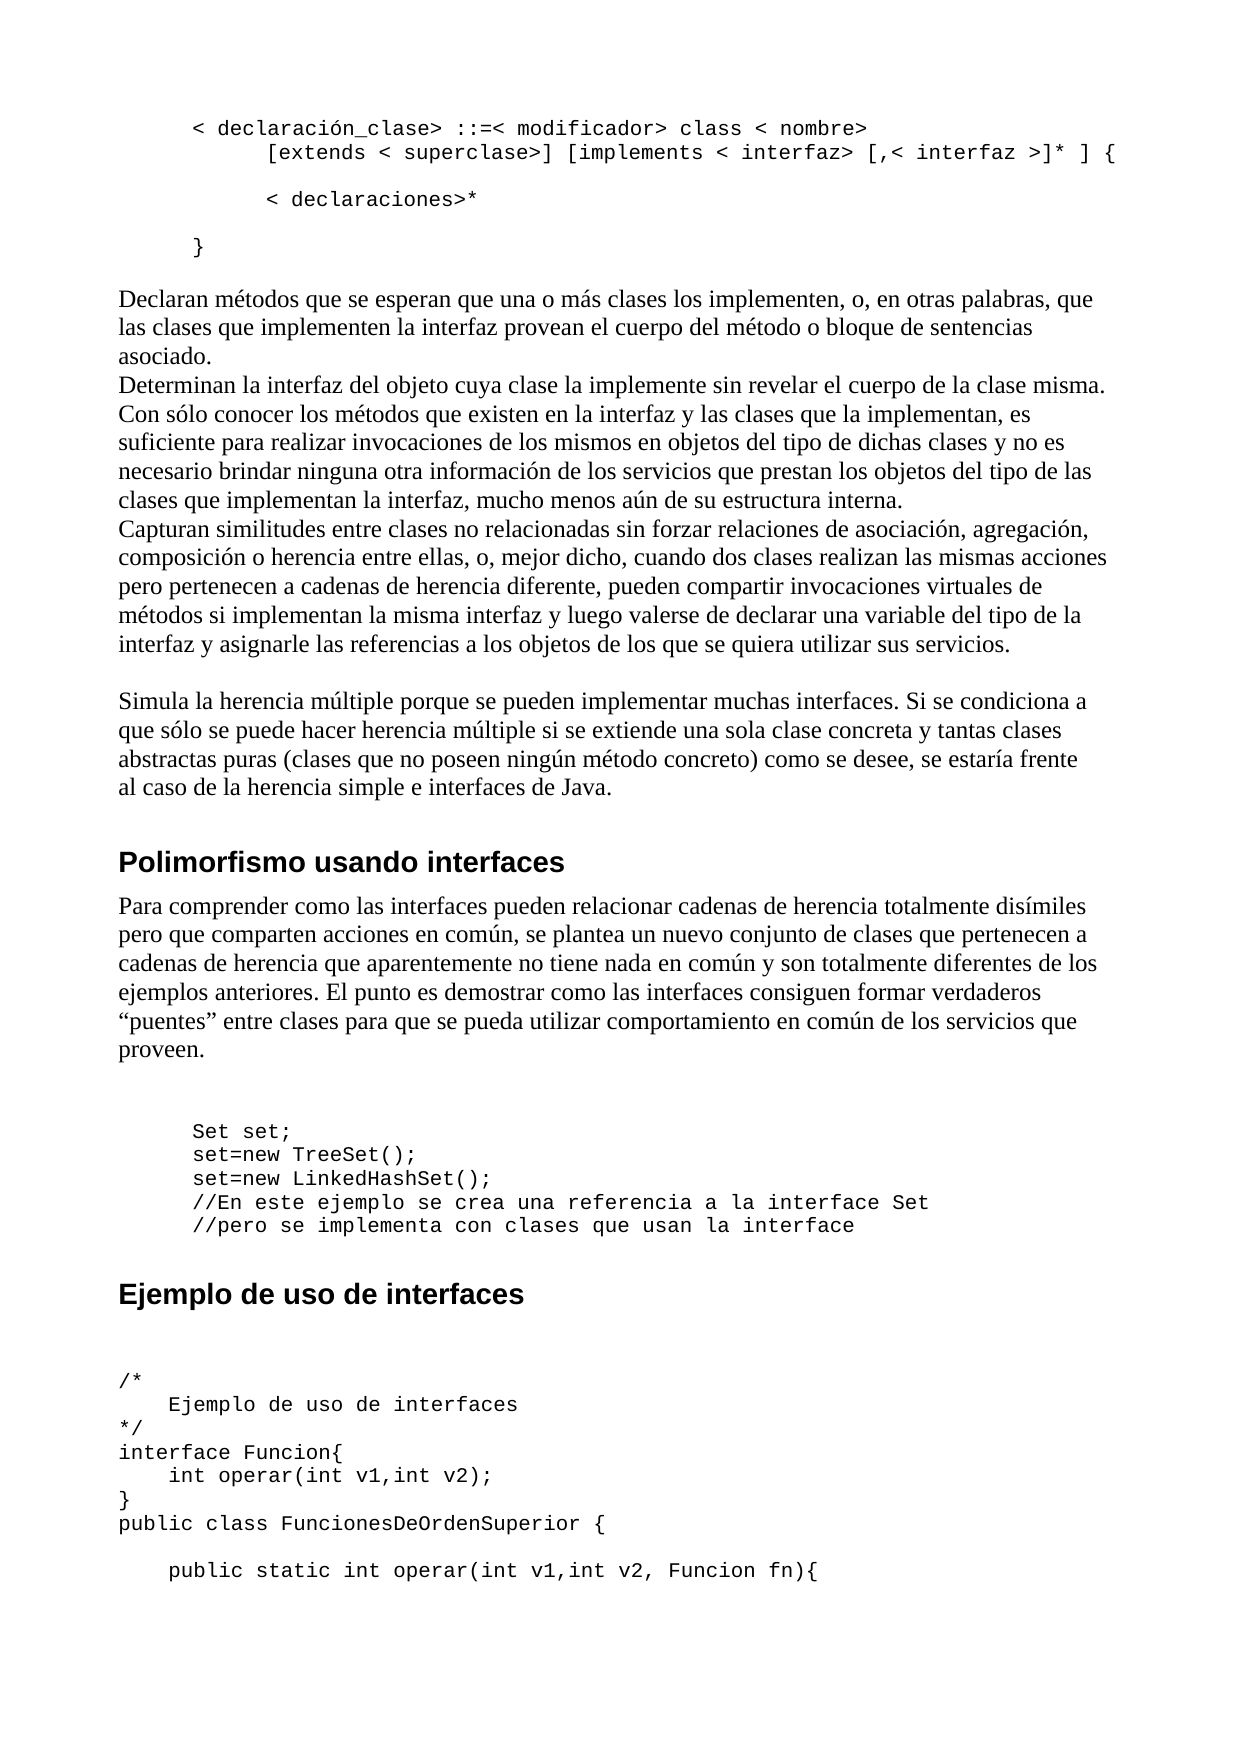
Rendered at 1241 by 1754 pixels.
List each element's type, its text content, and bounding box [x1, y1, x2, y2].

text composición o herencia entre ellas, o, mejor dicho, cuando dos clases realizan las mismas acciones [118, 542, 1122, 571]
text Con sólo conocer los métodos que existen en la interfaz y las clases que la implementan, es suficiente para realizar invocaciones de los mismos en objetos del tipo de dichas clases y no es [118, 399, 1122, 456]
subtitle Ejemplo de uso de interfaces [118, 1277, 1122, 1311]
text Capturan similitudes entre clases no relacionadas sin forzar relaciones de asociación, agregación, [118, 514, 1122, 542]
text public class FuncionesDeOrdenSuperior { [118, 1513, 1122, 1536]
text } [118, 1489, 1122, 1513]
text interface Funcion{ [118, 1442, 1122, 1465]
text < declaración_clase> ::=< modificador> class < nombre> [118, 118, 1122, 142]
text public static int operar(int v1,int v2, Funcion fn){ [118, 1560, 1122, 1583]
text Declaran métodos que se esperan que una o más clases los implementen, o, en otras palabras, que las clases que implementen la interfaz provean el cuerpo del método o bloque de sentencias asociado. [118, 284, 1122, 370]
text abstractas puras (clases que no poseen ningún método concreto) como se desee, se estaría frente [118, 744, 1122, 772]
text /* [118, 1371, 1122, 1394]
text < declaraciones>* [118, 189, 1122, 213]
text set=new LinkedHashSet(); [118, 1168, 1122, 1192]
text Para comprender como las interfaces pueden relacionar cadenas de herencia totalmente disímiles [118, 891, 1122, 919]
text necesario brindar ninguna otra información de los servicios que prestan los objetos del tipo de las [118, 456, 1122, 485]
text interfaz y asignarle las referencias a los objetos de los que se quiera utilizar sus servicios. [118, 629, 1122, 657]
text int operar(int v1,int v2); [118, 1465, 1122, 1489]
text //En este ejemplo se crea una referencia a la interface Set [118, 1192, 1122, 1215]
text cadenas de herencia que aparentemente no tiene nada en común y son totalmente diferentes de los ejemplos anteriores. El punto es demostrar como las interfaces consiguen formar verdaderos “puentes” entre clases para que se pueda utilizar comportamiento en común de los servicios que [118, 948, 1122, 1034]
text Determinan la interfaz del objeto cuya clase la implemente sin revelar el cuerpo de la clase misma. [118, 370, 1122, 399]
text Ejemplo de uso de interfaces [118, 1394, 1122, 1418]
text set=new TreeSet(); [118, 1144, 1122, 1168]
text proveen. [118, 1034, 1122, 1063]
text pero que comparten acciones en común, se plantea un nuevo conjunto de clases que pertenecen a [118, 919, 1122, 948]
text */ [118, 1418, 1122, 1442]
text Simula la herencia múltiple porque se pueden implementar muchas interfaces. Si se condiciona a [118, 686, 1122, 715]
text métodos si implementan la misma interfaz y luego valerse de declarar una variable del tipo de la [118, 600, 1122, 629]
text [extends < superclase>] [implements < interfaz> [,< interfaz >]* ] { [118, 142, 1122, 165]
text //pero se implementa con clases que usan la interface [118, 1215, 1122, 1239]
text } [118, 236, 1122, 260]
text pero pertenecen a cadenas de herencia diferente, pueden compartir invocaciones virtuales de [118, 571, 1122, 600]
text Set set; [118, 1121, 1122, 1144]
text clases que implementan la interfaz, mucho menos aún de su estructura interna. [118, 485, 1122, 514]
text que sólo se puede hacer herencia múltiple si se extiende una sola clase concreta y tantas clases [118, 715, 1122, 744]
subtitle Polimorfismo usando interfaces [118, 844, 1122, 878]
text al caso de la herencia simple e interfaces de Java. [118, 772, 1122, 801]
